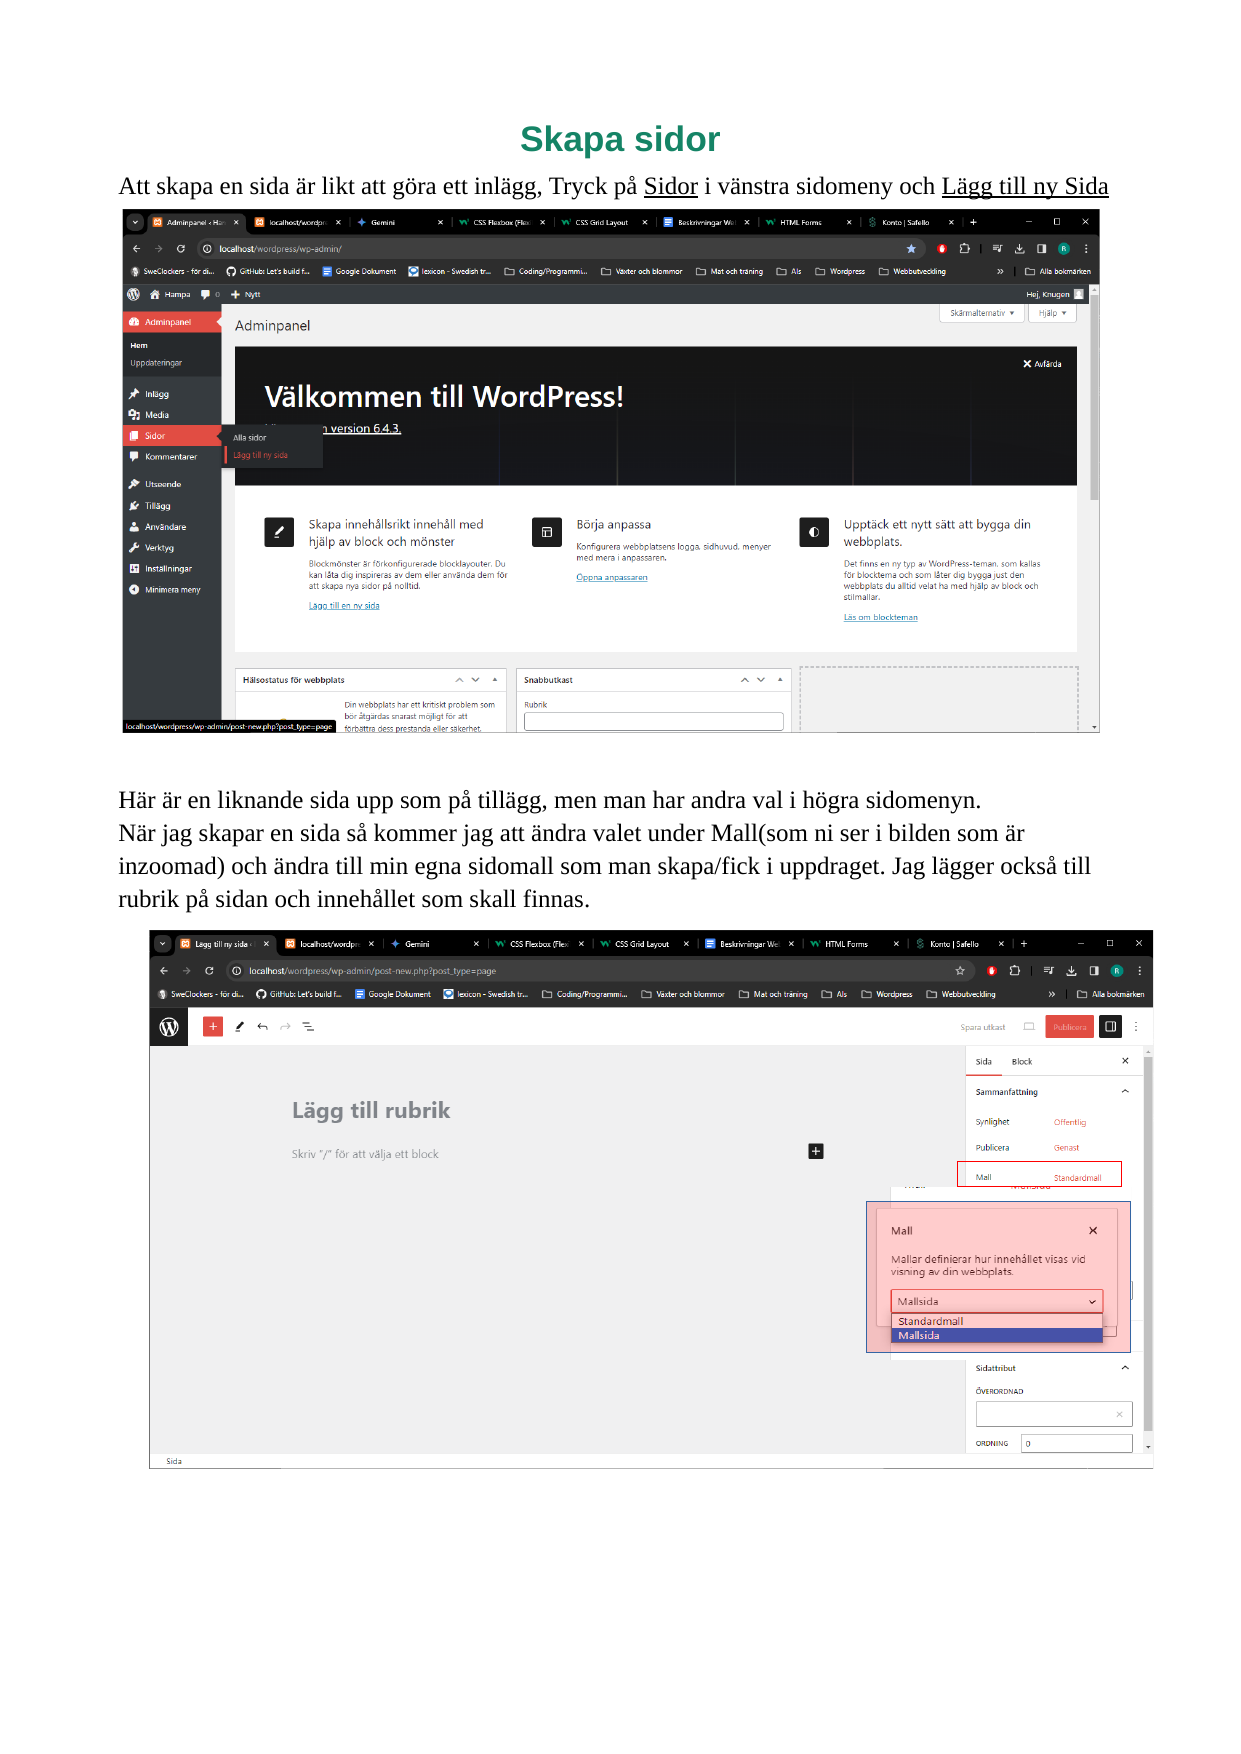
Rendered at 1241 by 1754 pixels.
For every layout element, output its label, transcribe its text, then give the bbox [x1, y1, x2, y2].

picture [149, 930, 1154, 1469]
subtitle Skapa sidor [118, 118, 1122, 159]
text Här är en liknande sida upp som på tillägg, men man har andra val i högra sidomenyn. När jag skapar en sida så kommer jag att ändra valet under Mall(som ni ser i bilden som är inzoomad) och ändra till min egna sidomall som man skapa/fick i uppdraget. Jag lägger också till rubrik på sidan och innehållet som skall finnas. [118, 785, 1122, 913]
text Att skapa en sida är likt att göra ett inlägg, Tryck på Sidor i vänstra sidomeny och Lägg till ny Sida [118, 171, 1122, 200]
picture [122, 209, 1100, 733]
